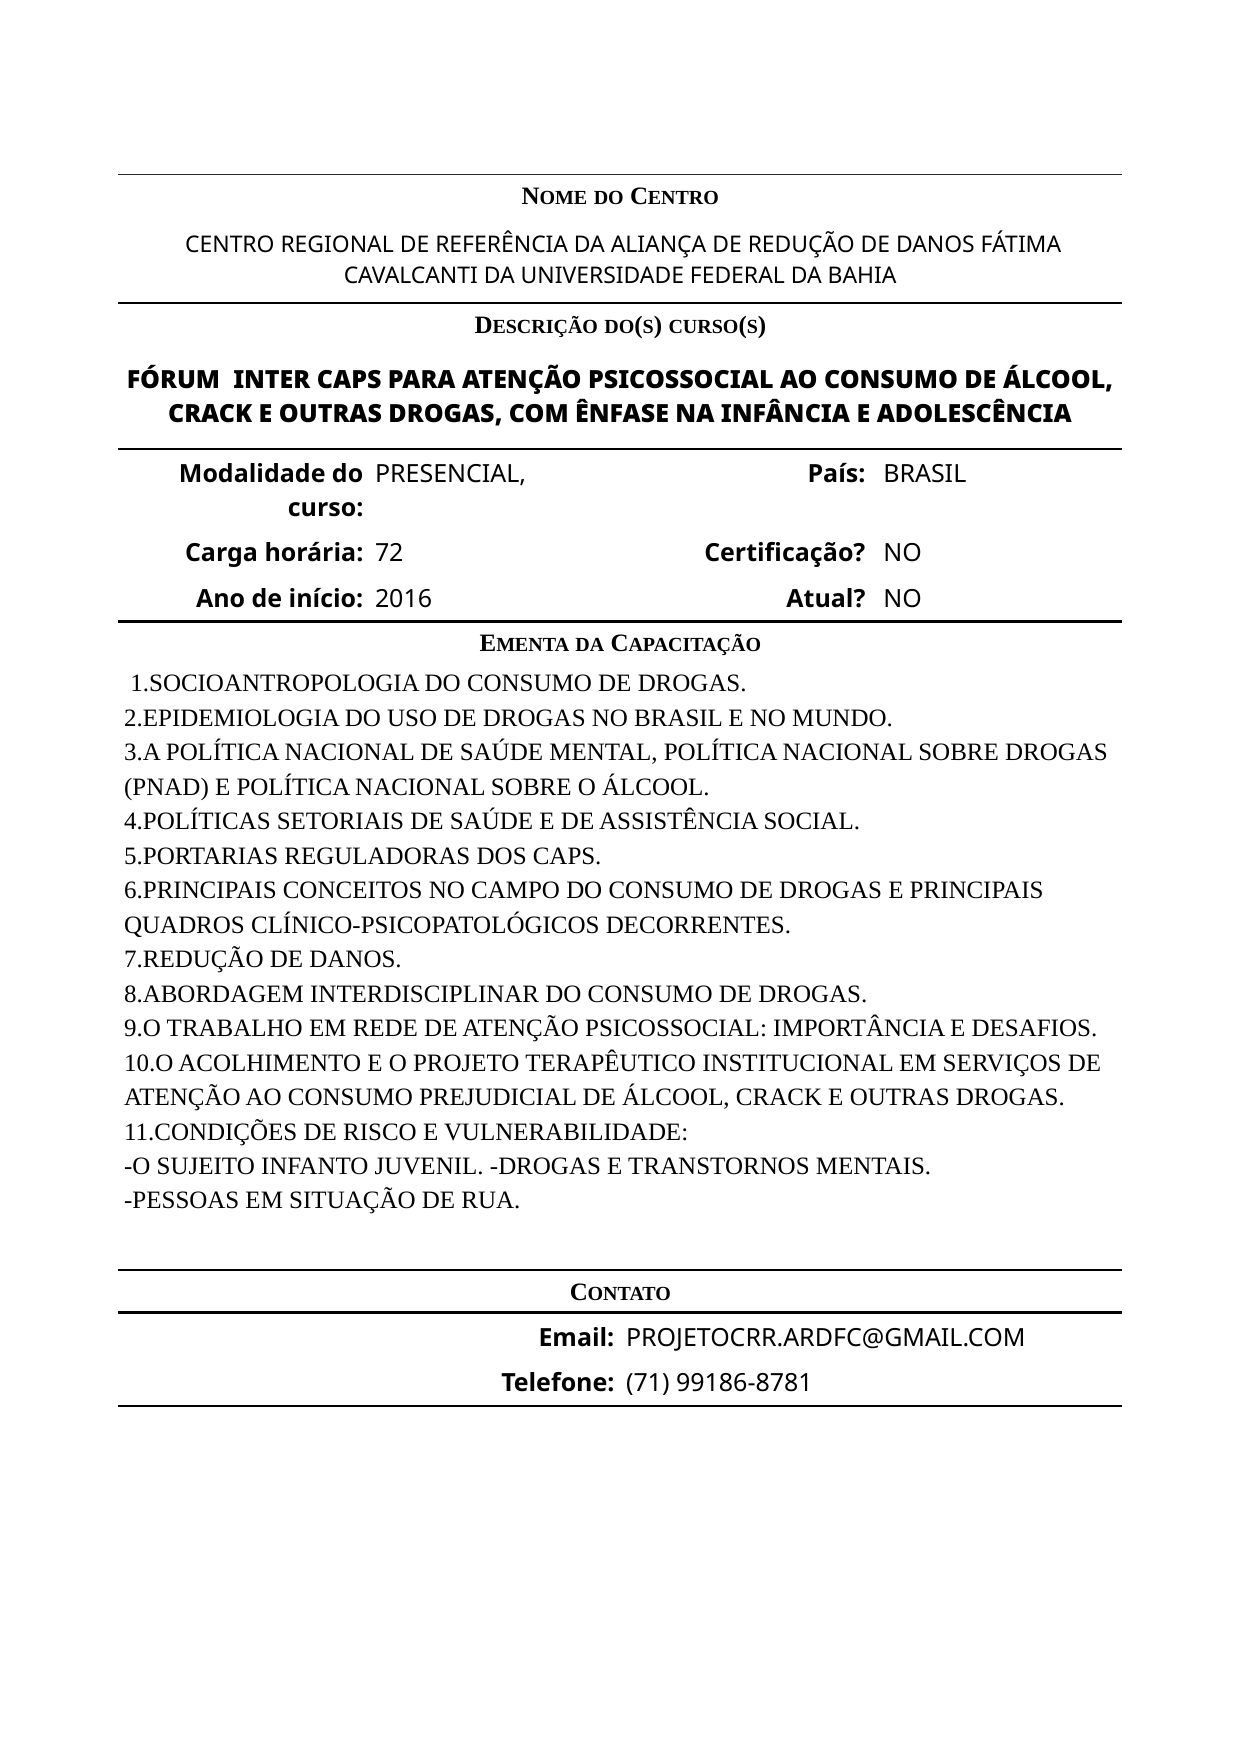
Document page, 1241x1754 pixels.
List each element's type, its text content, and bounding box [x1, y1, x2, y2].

table_cell 72 [369, 529, 620, 575]
table_cell NO [871, 575, 1122, 620]
table_cell FÓRUM INTER CAPS PARA ATENÇÃO PSICOSSOCIAL AO CONSUMO DE ÁLCOOL, CRACK E OUTRAS DROGAS, COM ÊNFASE NA INFÂNCIA E ADOLESCÊNCIA [118, 344, 1122, 448]
table_cell Certificação? [620, 529, 871, 575]
table_cell Email: [118, 1314, 620, 1359]
table_cell Carga horária: [118, 529, 369, 575]
table_cell Modalidade do curso: [118, 450, 369, 529]
table_cell País: [620, 450, 871, 529]
table_cell CENTRO REGIONAL DE REFERÊNCIA DA ALIANÇA DE REDUÇÃO DE DANOS FÁTIMA CAVALCANTI DA UNIVERSIDADE FEDERAL DA BAHIA [118, 216, 1122, 302]
table_cell 2016 [369, 575, 620, 620]
table_header Nome do Centro [118, 176, 1122, 216]
table_cell NO [871, 529, 1122, 575]
table_cell Telefone: [118, 1359, 620, 1404]
table_cell BRASIL [871, 450, 1122, 529]
table_cell Ementa da Capacitação [118, 623, 1122, 663]
table_cell (71) 99186-8781 [620, 1359, 1122, 1404]
table_cell Contato [118, 1271, 1122, 1311]
table_cell 1.SOCIOANTROPOLOGIA DO CONSUMO DE DROGAS. 2.EPIDEMIOLOGIA DO USO DE DROGAS NO BRASIL E NO MUNDO. 3.A POLÍTICA NACIONAL DE SAÚDE MENTAL, POLÍTICA NACIONAL SOBRE DROGAS (PNAD) E POLÍTICA NACIONAL SOBRE O ÁLCOOL. 4.POLÍTICAS SETORIAIS DE SAÚDE E DE ASSISTÊNCIA SOCIAL. 5.PORTARIAS REGULADORAS DOS CAPS. 6.PRINCIPAIS CONCEITOS NO CAMPO DO CONSUMO DE DROGAS E PRINCIPAIS QUADROS CLÍNICO-PSICOPATOLÓGICOS DECORRENTES. 7.REDUÇÃO DE DANOS. 8.ABORDAGEM INTERDISCIPLINAR DO CONSUMO DE DROGAS. 9.O TRABALHO EM REDE DE ATENÇÃO PSICOSSOCIAL: IMPORTÂNCIA E DESAFIOS. 10.O ACOLHIMENTO E O PROJETO TERAPÊUTICO INSTITUCIONAL EM SERVIÇOS DE ATENÇÃO AO CONSUMO PREJUDICIAL DE ÁLCOOL, CRACK E OUTRAS DROGAS. 11.CONDIÇÕES DE RISCO E VULNERABILIDADE: -O SUJEITO INFANTO JUVENIL. -DROGAS E TRANSTORNOS MENTAIS. -PESSOAS EM SITUAÇÃO DE RUA. [118, 663, 1122, 1269]
table_cell Atual? [620, 575, 871, 620]
table_cell Ano de início: [118, 575, 369, 620]
table_cell PROJETOCRR.ARDFC@GMAIL.COM [620, 1314, 1122, 1359]
table_cell Descrição do(s) curso(s) [118, 304, 1122, 344]
table_cell PRESENCIAL, [369, 450, 620, 529]
